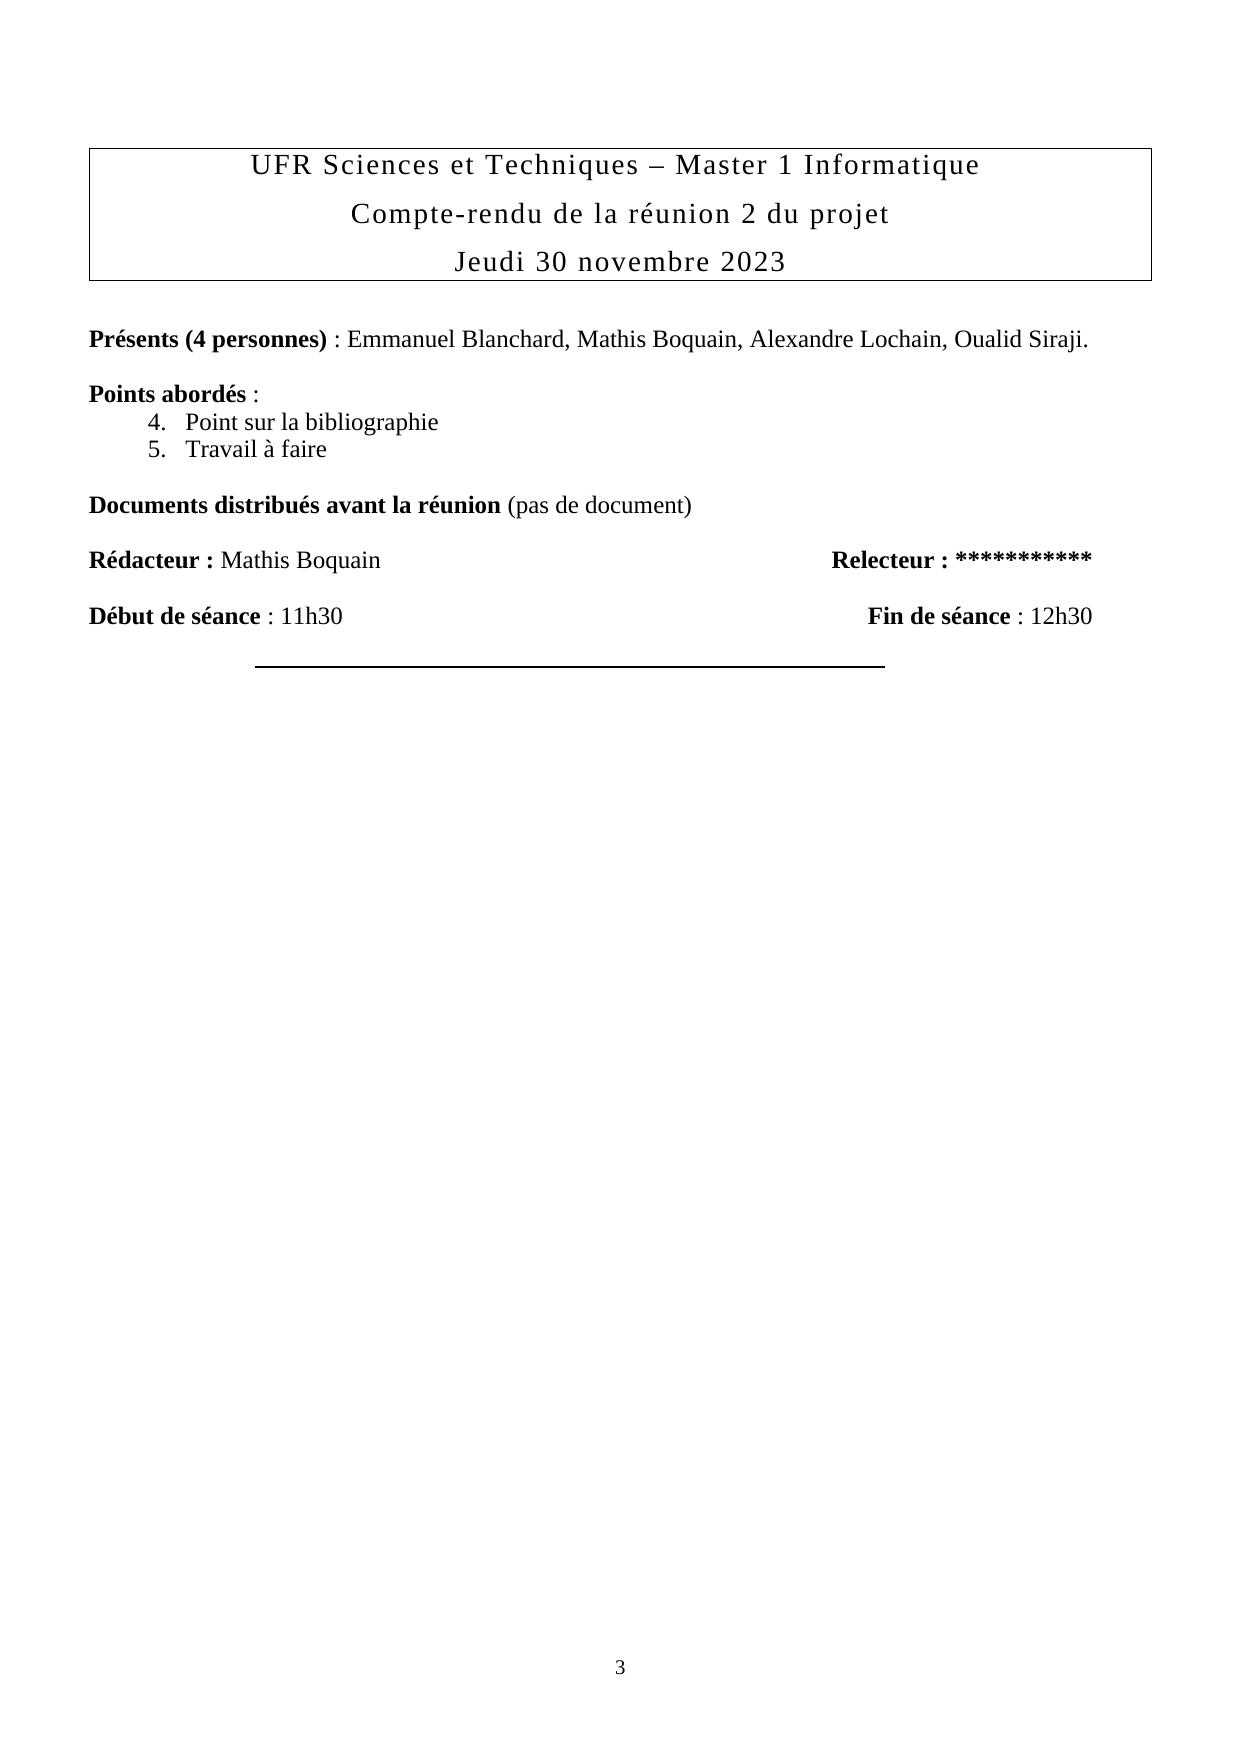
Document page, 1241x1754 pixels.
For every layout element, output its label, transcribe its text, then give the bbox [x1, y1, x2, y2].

list Travail à faire [148, 436, 1152, 463]
text Présents (4 personnes) : Emmanuel Blanchard, Mathis Boquain, Alexandre Lochain, Oualid Siraji. [88, 325, 1152, 352]
text Points abordés : [88, 380, 1152, 408]
text Compte-rendu de la réunion 2 du projet [90, 196, 1151, 229]
text Début de séance : 11h30 Fin de séance : 12h30 [88, 602, 1152, 629]
subtitle Rédacteur : Mathis Boquain Relecteur : *********** [88, 546, 1092, 574]
text UFR Sciences et Techniques – Master 1 Informatique [90, 149, 1151, 181]
text Jeudi 30 novembre 2023 [90, 244, 1151, 280]
text Documents distribués avant la réunion (pas de document) [88, 491, 1152, 519]
list Point sur la bibliographie [148, 408, 1152, 436]
